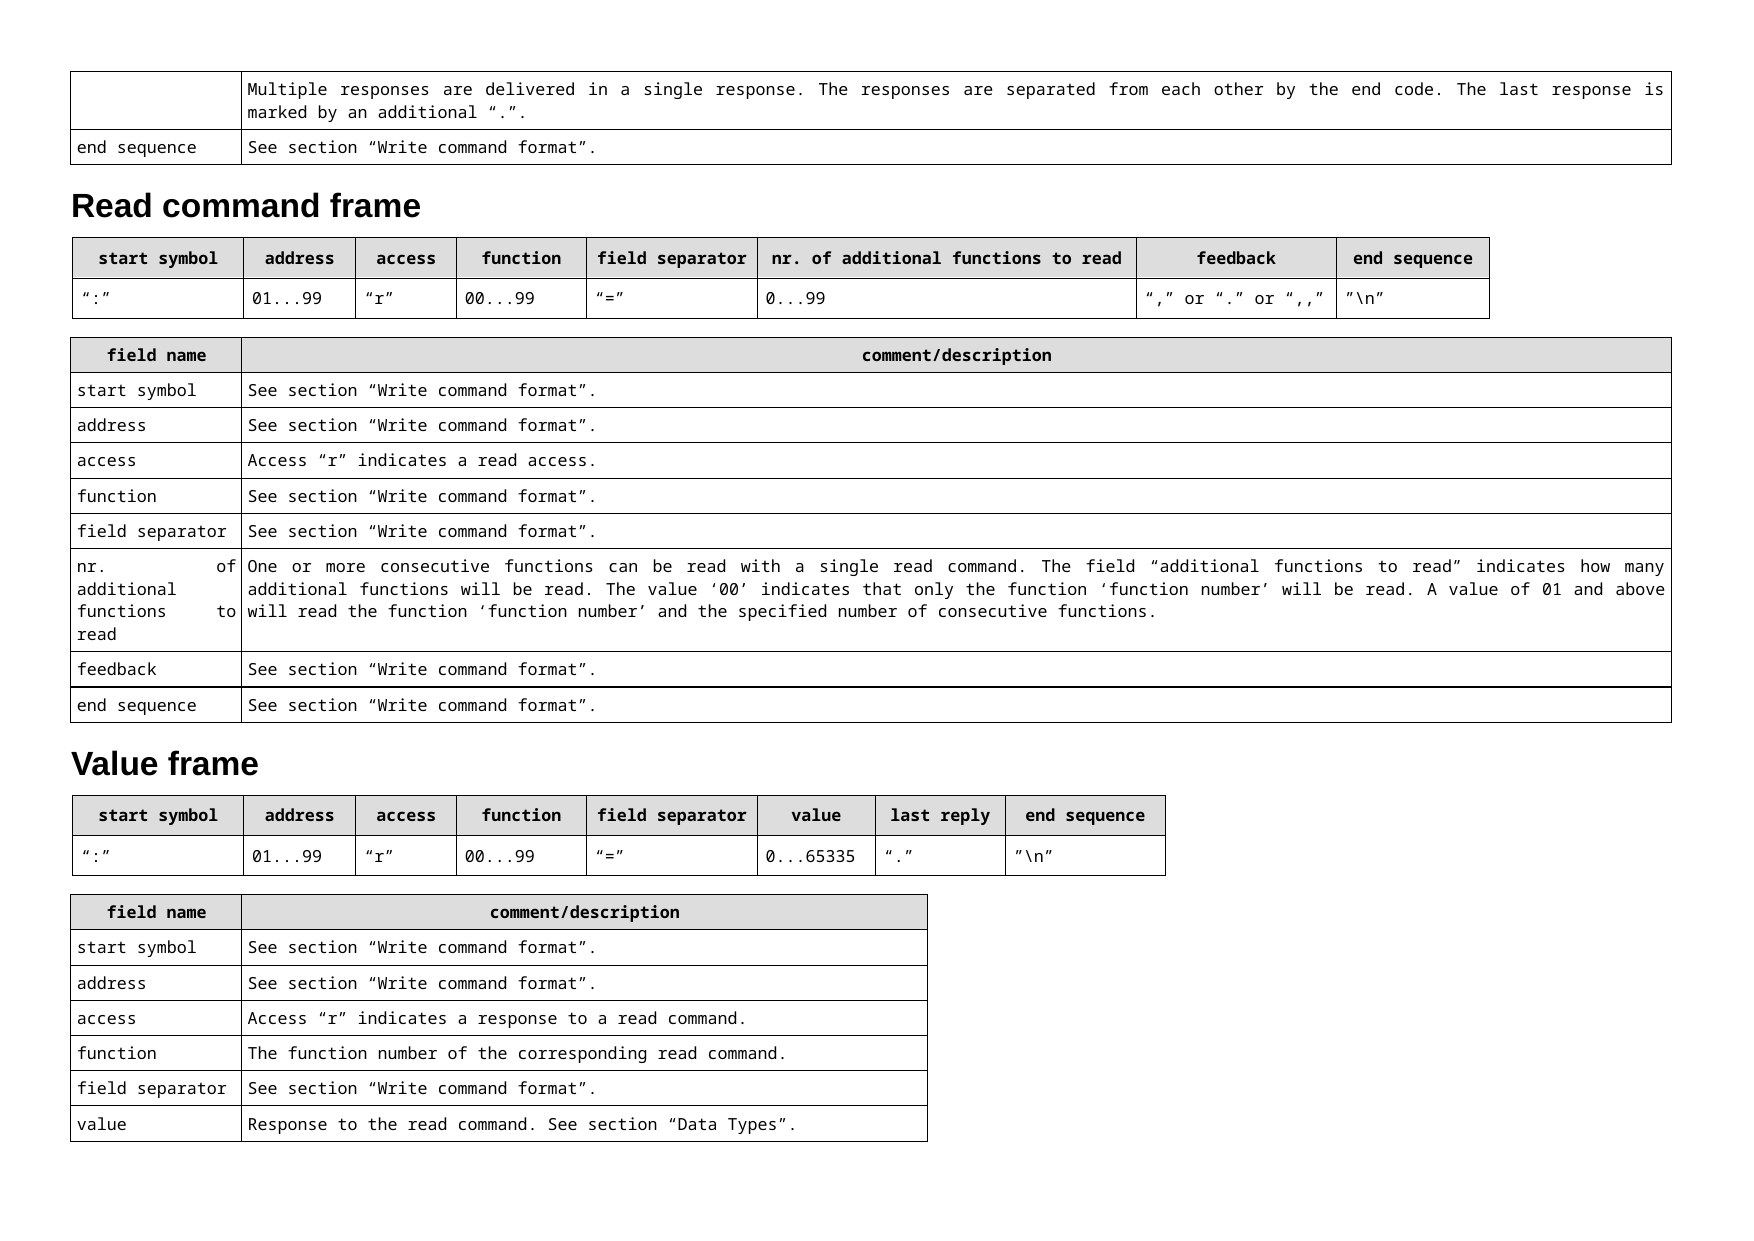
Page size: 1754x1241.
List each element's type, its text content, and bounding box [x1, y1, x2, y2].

table_header nr. of additional functions to read [758, 238, 1136, 277]
subtitle Read command frame [71, 186, 1683, 224]
table_header feedback [1137, 238, 1336, 277]
table_header end sequence [1006, 796, 1165, 835]
table_header function [457, 796, 586, 835]
table_cell See section “Write command format”. [242, 930, 927, 964]
table_header address [244, 238, 355, 277]
table_cell feedback [71, 652, 241, 686]
table_cell Access “r” indicates a read access. [242, 443, 1671, 477]
table_cell ”\n” [1006, 836, 1165, 875]
table_cell start symbol [71, 930, 241, 964]
table_cell 00...99 [457, 836, 586, 875]
table_header start symbol [73, 238, 243, 277]
table_cell See section “Write command format”. [242, 688, 1671, 722]
table_cell value [71, 1106, 241, 1141]
table_header function [457, 238, 586, 277]
table_cell 01...99 [244, 279, 355, 318]
table_cell field separator [71, 514, 241, 548]
table_header comment/description [242, 895, 927, 929]
table_header last reply [876, 796, 1005, 835]
table_cell “,” or “.” or “,,” [1137, 279, 1336, 318]
table_cell The function number of the corresponding read command. [242, 1036, 927, 1070]
table_cell 01...99 [244, 836, 355, 875]
table_cell See section “Write command format”. [242, 652, 1671, 686]
table_cell nr. of additional functions to read [71, 549, 241, 651]
table_cell “r” [356, 836, 456, 875]
table_cell See section “Write command format”. [242, 514, 1671, 548]
table_header value [758, 796, 875, 835]
table_cell “:” [73, 836, 243, 875]
table_header field separator [587, 796, 757, 835]
table_cell “:” [73, 279, 243, 318]
table_cell address [71, 408, 241, 442]
table_cell “.” [876, 836, 1005, 875]
table_cell See section “Write command format”. [242, 408, 1671, 442]
table_cell See section “Write command format”. [242, 479, 1671, 513]
table_cell function [71, 1036, 241, 1070]
table_cell Access “r” indicates a response to a read command. [242, 1001, 927, 1035]
table_cell Multiple responses are delivered in a single response. The responses are separated from each other by the end code. The last response is marked by an additional “.”. [242, 72, 1671, 129]
table_header end sequence [1337, 238, 1489, 277]
table_cell Response to the read command. See section “Data Types”. [242, 1106, 927, 1141]
table_cell end sequence [71, 688, 241, 722]
subtitle Value frame [71, 743, 1683, 782]
table_cell ”\n” [1337, 279, 1489, 318]
table_cell [71, 72, 241, 129]
table_cell 0...65335 [758, 836, 875, 875]
table_cell “r” [356, 279, 456, 318]
table_cell One or more consecutive functions can be read with a single read command. The field “additional functions to read” indicates how many additional functions will be read. The value ‘00’ indicates that only the function ‘function number’ will be read. A value of 01 and above will read the function ‘function number’ and the specified number of consecutive functions. [242, 549, 1671, 651]
table_cell See section “Write command format”. [242, 373, 1671, 407]
table_header field name [71, 338, 241, 372]
table_cell function [71, 479, 241, 513]
table_cell start symbol [71, 373, 241, 407]
table_header field name [71, 895, 241, 929]
table_header comment/description [242, 338, 1671, 372]
table_header field separator [587, 238, 757, 277]
table_cell 0...99 [758, 279, 1136, 318]
table_cell field separator [71, 1071, 241, 1105]
table_cell address [71, 966, 241, 1000]
table_cell access [71, 1001, 241, 1035]
table_header access [356, 796, 456, 835]
table_cell See section “Write command format”. [242, 1071, 927, 1105]
table_cell “=” [587, 836, 757, 875]
table_cell 00...99 [457, 279, 586, 318]
table_cell access [71, 443, 241, 477]
table_cell end sequence [71, 130, 241, 164]
table_header start symbol [73, 796, 243, 835]
table_cell “=” [587, 279, 757, 318]
table_header access [356, 238, 456, 277]
table_cell See section “Write command format”. [242, 130, 1671, 164]
table_header address [244, 796, 355, 835]
table_cell See section “Write command format”. [242, 966, 927, 1000]
